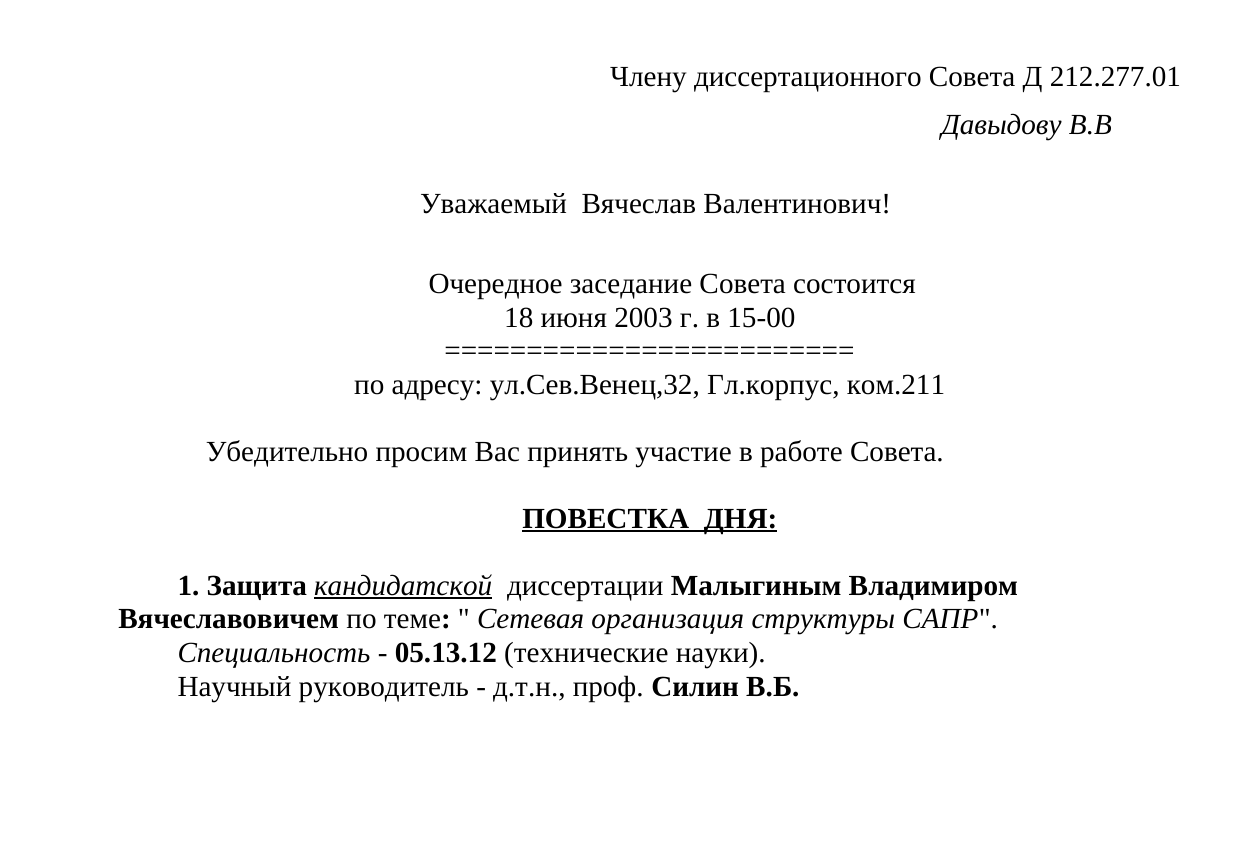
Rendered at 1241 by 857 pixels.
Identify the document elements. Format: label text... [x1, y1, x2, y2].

text по адресу: ул.Сев.Венец,32, Гл.корпус, ком.211 [118, 367, 1181, 400]
text Убедительно просим Вас принять участие в работе Совета. [118, 434, 1181, 467]
text Специальность - 05.13.12 (технические науки). [118, 635, 1181, 669]
text Научный руководитель - д.т.н., проф. Силин В.Б. [118, 669, 1181, 702]
text 1. Защита кандидатской диссертации Малыгиным Владимиром Вячеславовичем по теме: " Сетевая организация структуры САПР". [118, 568, 1181, 635]
text ПОВЕСТКА ДНЯ: [118, 501, 1181, 534]
text Члену диссертационного Совета Д 212.277.01 [118, 59, 1181, 93]
text 18 июня 2003 г. в 15-00 [118, 300, 1181, 333]
text Давыдову В.В [922, 107, 1133, 140]
text Уважаемый Вячеслав Валентинович! [118, 93, 1181, 220]
text ========================= [118, 333, 1181, 367]
text Очередное заседание Совета состоится [118, 266, 1181, 300]
